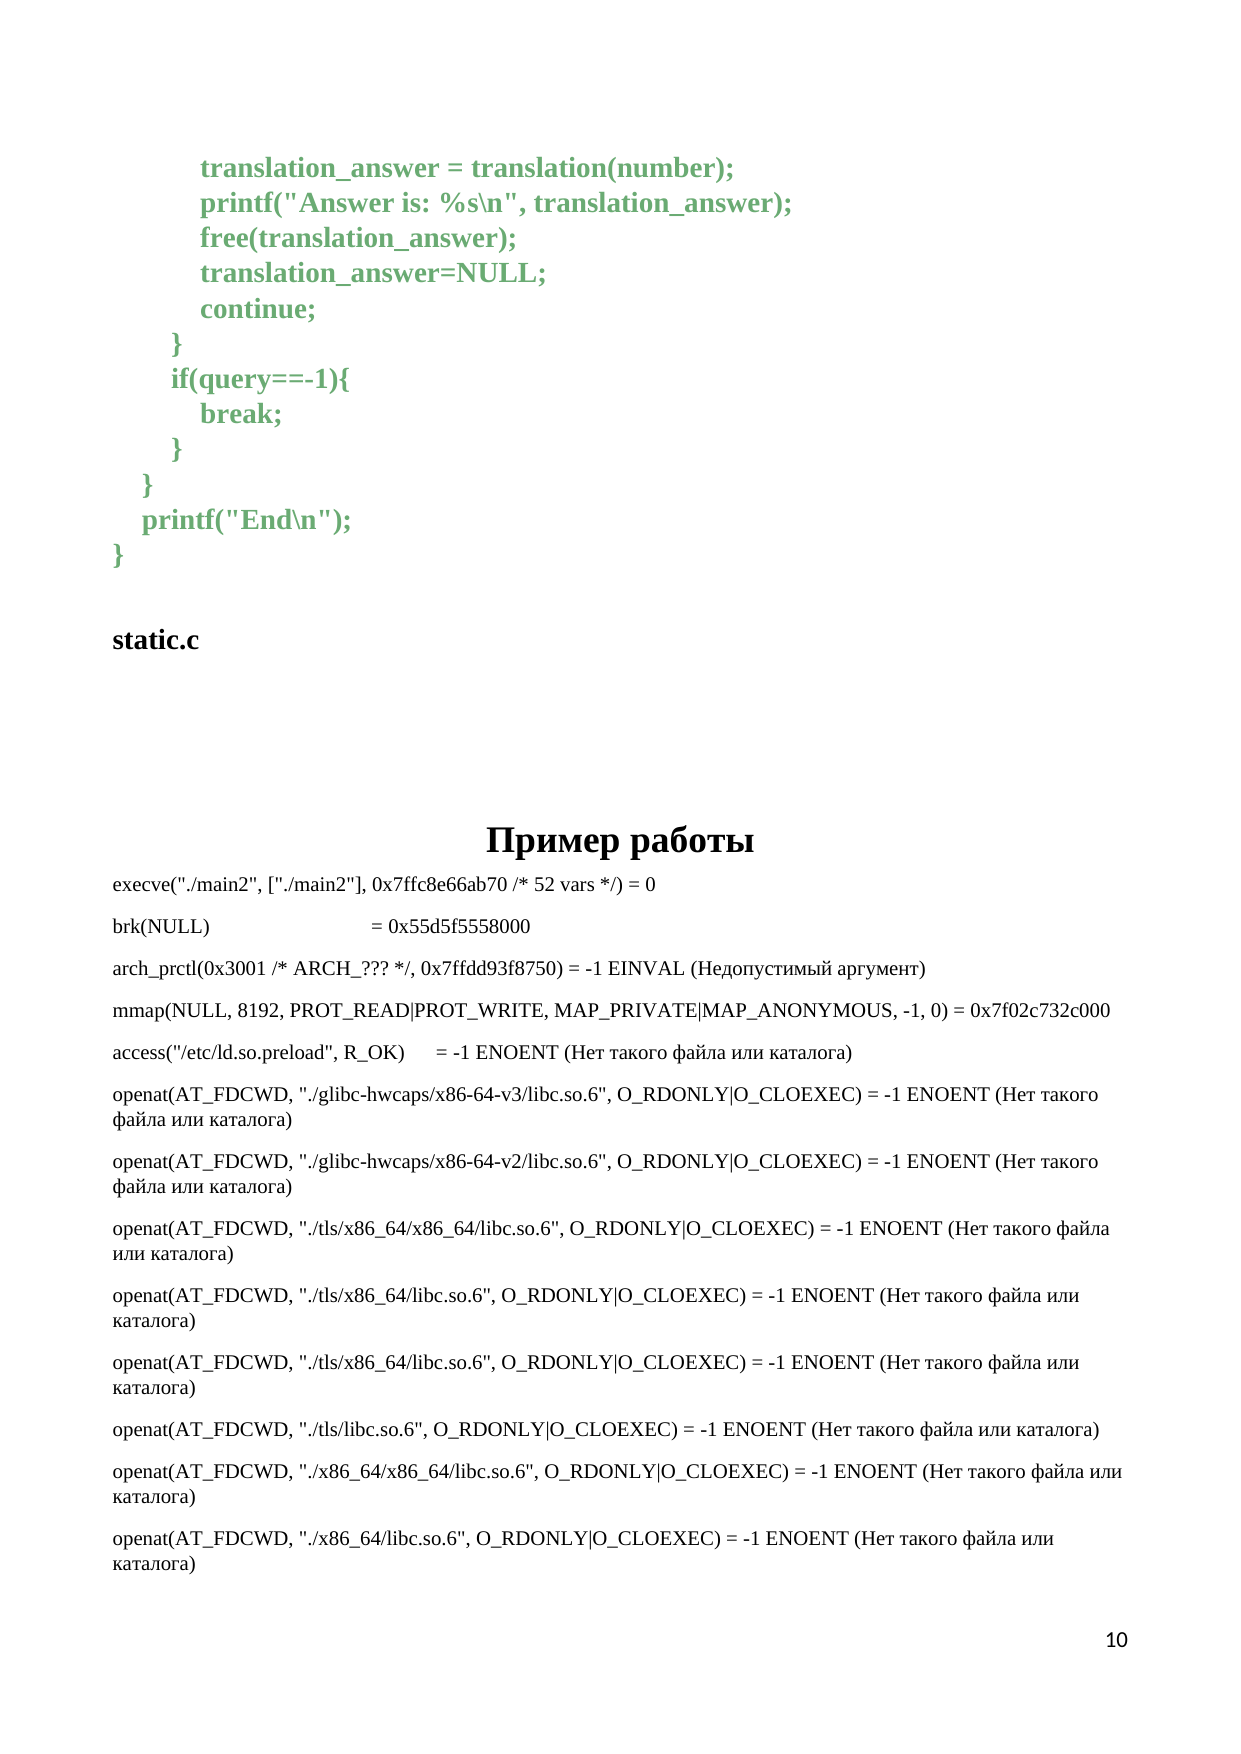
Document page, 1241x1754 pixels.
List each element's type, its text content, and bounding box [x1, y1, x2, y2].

text break; [112, 396, 1128, 430]
text brk(NULL) = 0x55d5f5558000 [112, 914, 1128, 938]
text free(translation_answer); [112, 220, 1128, 254]
text } [112, 326, 1128, 359]
text openat(AT_FDCWD, "./tls/x86_64/libc.so.6", O_RDONLY|O_CLOEXEC) = -1 ENOENT (Нет такого файла или каталога) [112, 1350, 1128, 1399]
text printf("Answer is: %s\n", translation_answer); [112, 185, 1128, 219]
text openat(AT_FDCWD, "./x86_64/libc.so.6", O_RDONLY|O_CLOEXEC) = -1 ENOENT (Нет такого файла или каталога) [112, 1526, 1128, 1575]
text openat(AT_FDCWD, "./glibc-hwcaps/x86-64-v3/libc.so.6", O_RDONLY|O_CLOEXEC) = -1 ENOENT (Нет такого файла или каталога) [112, 1081, 1128, 1131]
text continue; [112, 291, 1128, 324]
text access("/etc/ld.so.preload", R_OK) = -1 ENOENT (Нет такого файла или каталога) [112, 1039, 1128, 1064]
text execve("./main2", ["./main2"], 0x7ffc8e66ab70 /* 52 vars */) = 0 [112, 872, 1128, 896]
text static.c [112, 622, 1128, 656]
text openat(AT_FDCWD, "./glibc-hwcaps/x86-64-v2/libc.so.6", O_RDONLY|O_CLOEXEC) = -1 ENOENT (Нет такого файла или каталога) [112, 1148, 1128, 1198]
subtitle Пример работы [112, 817, 1128, 860]
text openat(AT_FDCWD, "./tls/x86_64/x86_64/libc.so.6", O_RDONLY|O_CLOEXEC) = -1 ENOENT (Нет такого файла или каталога) [112, 1216, 1128, 1265]
text mmap(NULL, 8192, PROT_READ|PROT_WRITE, MAP_PRIVATE|MAP_ANONYMOUS, -1, 0) = 0x7f02c732c000 [112, 998, 1128, 1022]
text } [112, 432, 1128, 465]
text arch_prctl(0x3001 /* ARCH_??? */, 0x7ffdd93f8750) = -1 EINVAL (Недопустимый аргумент) [112, 956, 1128, 980]
text } [112, 537, 1128, 571]
text if(query==-1){ [112, 361, 1128, 395]
text openat(AT_FDCWD, "./tls/x86_64/libc.so.6", O_RDONLY|O_CLOEXEC) = -1 ENOENT (Нет такого файла или каталога) [112, 1283, 1128, 1332]
text printf("End\n"); [112, 502, 1128, 536]
text openat(AT_FDCWD, "./tls/libc.so.6", O_RDONLY|O_CLOEXEC) = -1 ENOENT (Нет такого файла или каталога) [112, 1417, 1128, 1441]
text openat(AT_FDCWD, "./x86_64/x86_64/libc.so.6", O_RDONLY|O_CLOEXEC) = -1 ENOENT (Нет такого файла или каталога) [112, 1459, 1128, 1508]
text translation_answer = translation(number); [112, 150, 1128, 183]
text translation_answer=NULL; [112, 256, 1128, 289]
text } [112, 467, 1128, 500]
